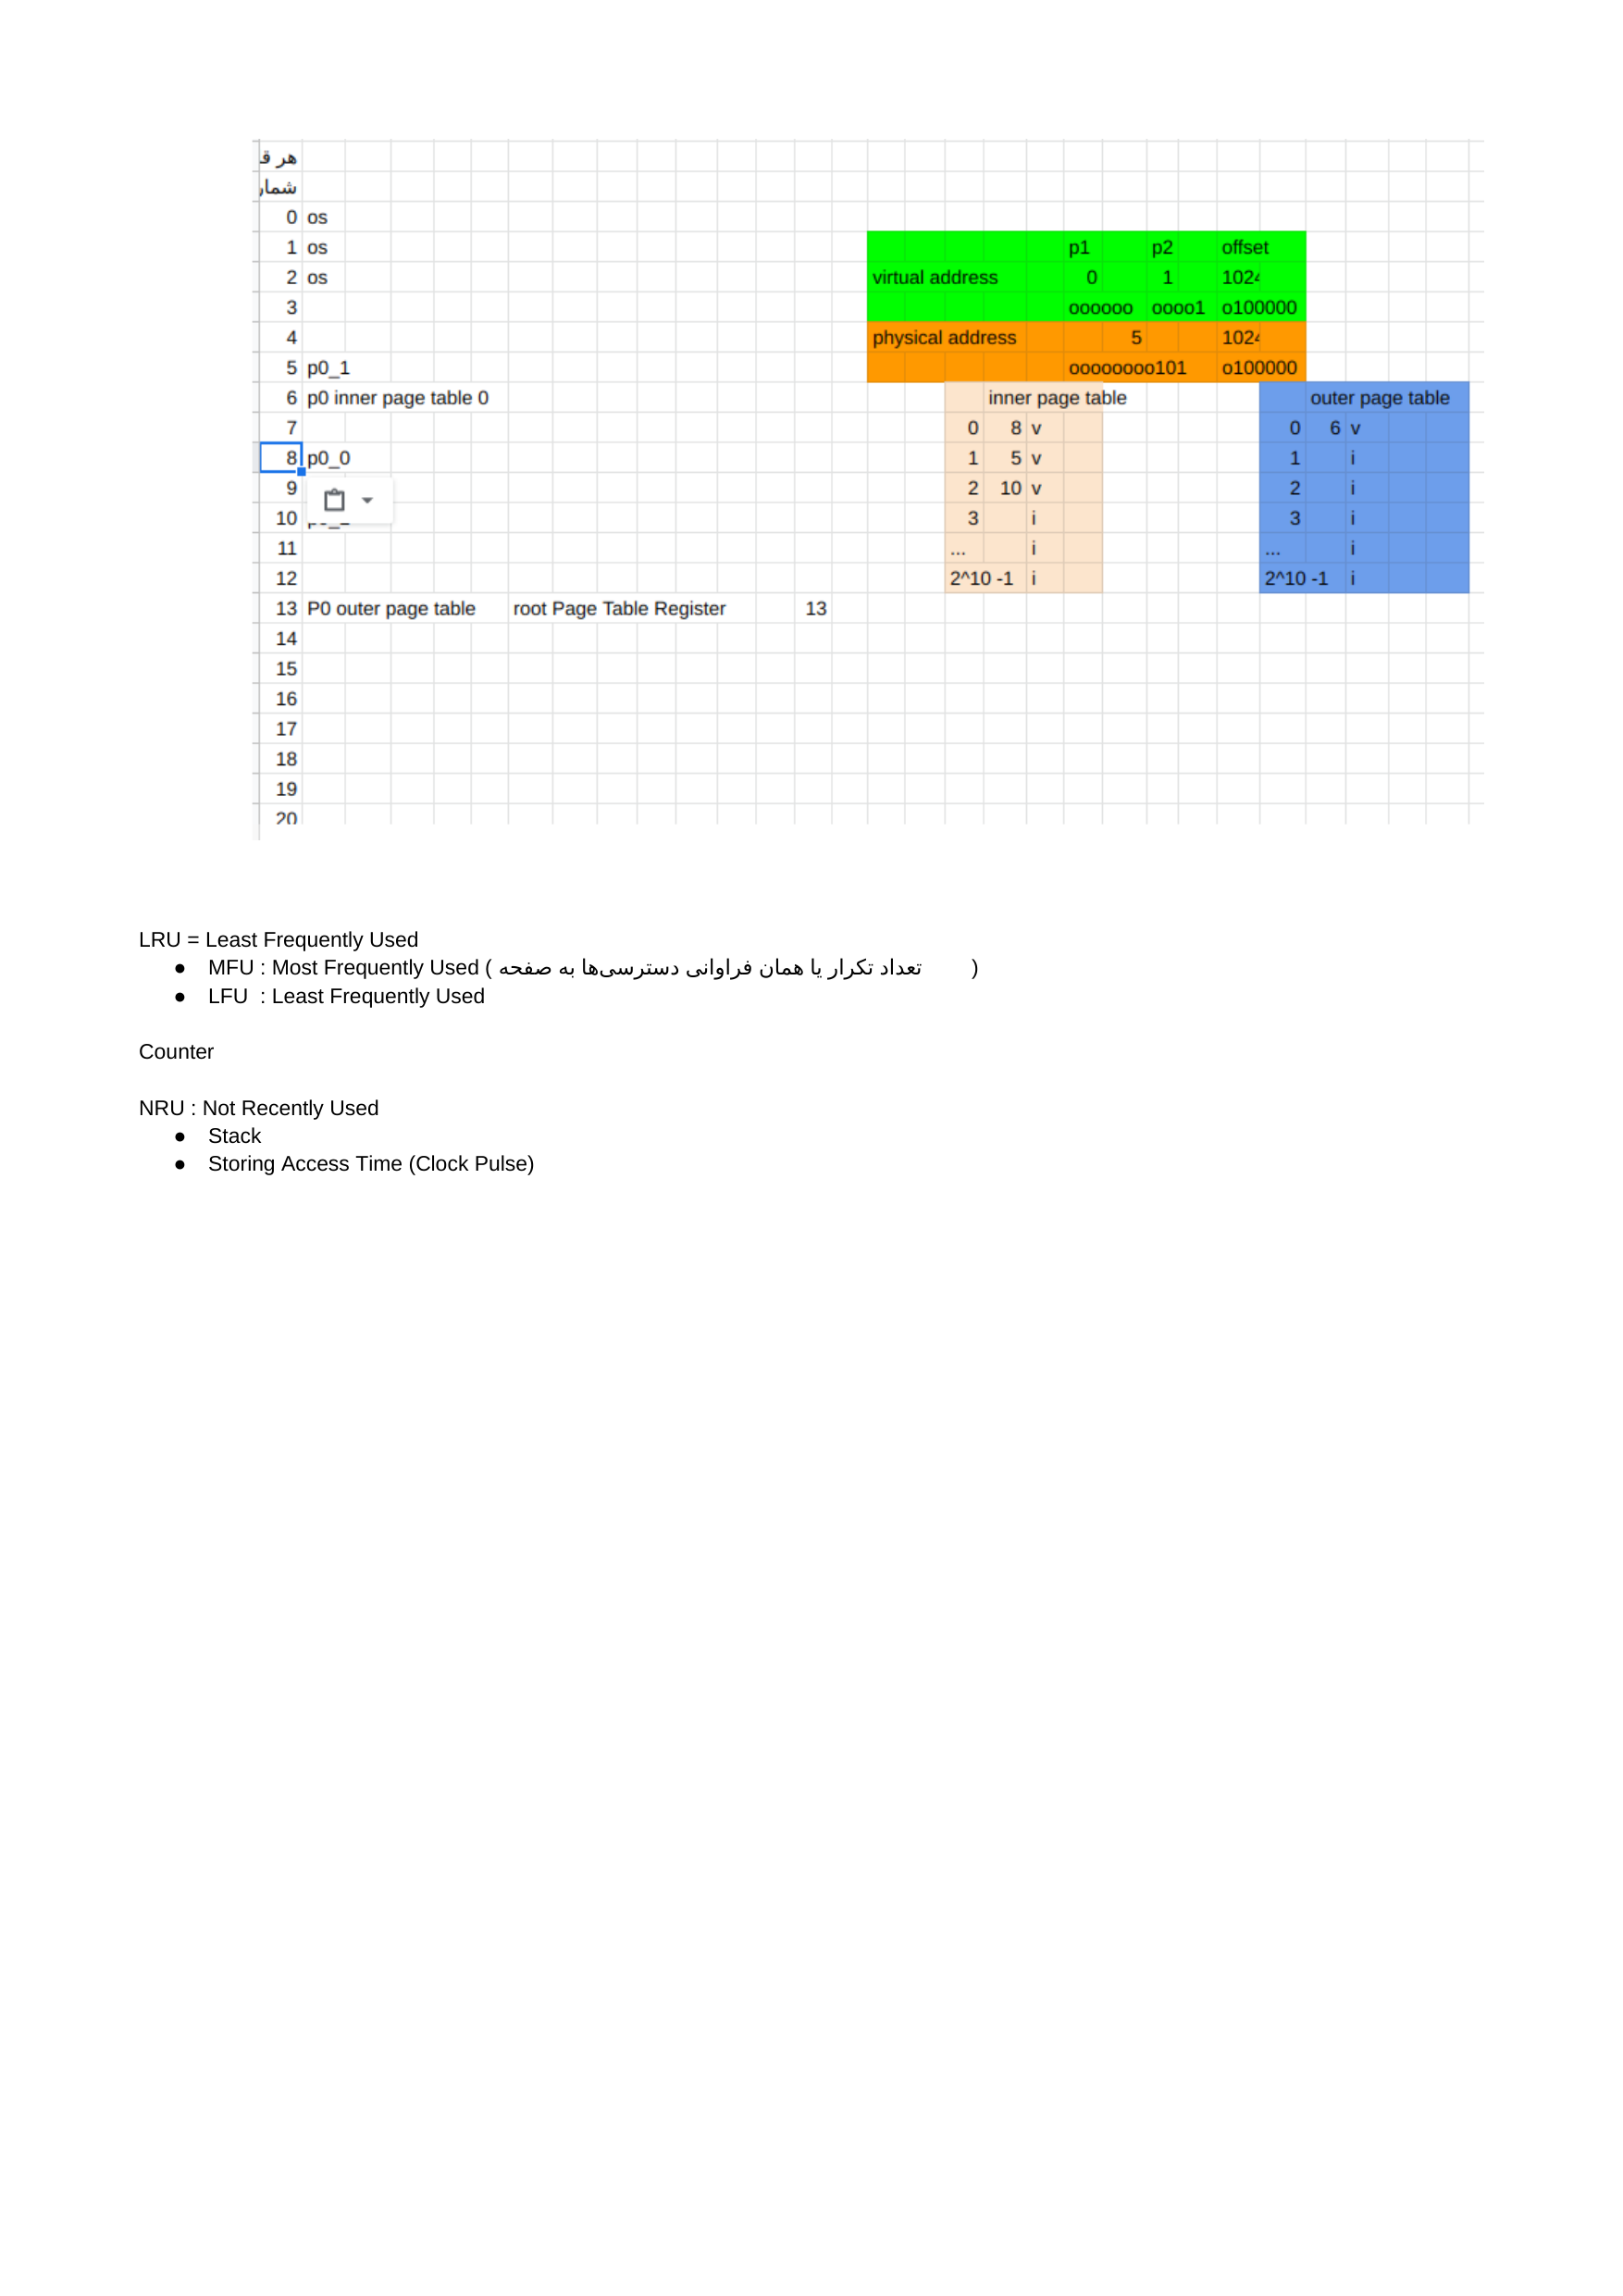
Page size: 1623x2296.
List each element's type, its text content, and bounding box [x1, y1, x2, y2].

list LFU : Least Frequently Used [173, 984, 1484, 1008]
text NRU : Not Recently Used [139, 1095, 1484, 1120]
list Stack [173, 1123, 1484, 1148]
list Storing Access Time (Clock Pulse) [173, 1151, 1484, 1175]
picture [252, 139, 1484, 840]
list MFU : Most Frequently Used ( تعداد تکرار یا همان فراوانی دسترسی‌ها به صفحه ) [173, 955, 1484, 980]
text LRU = Least Frequently Used [139, 927, 1484, 951]
text Counter [139, 1039, 1484, 1063]
